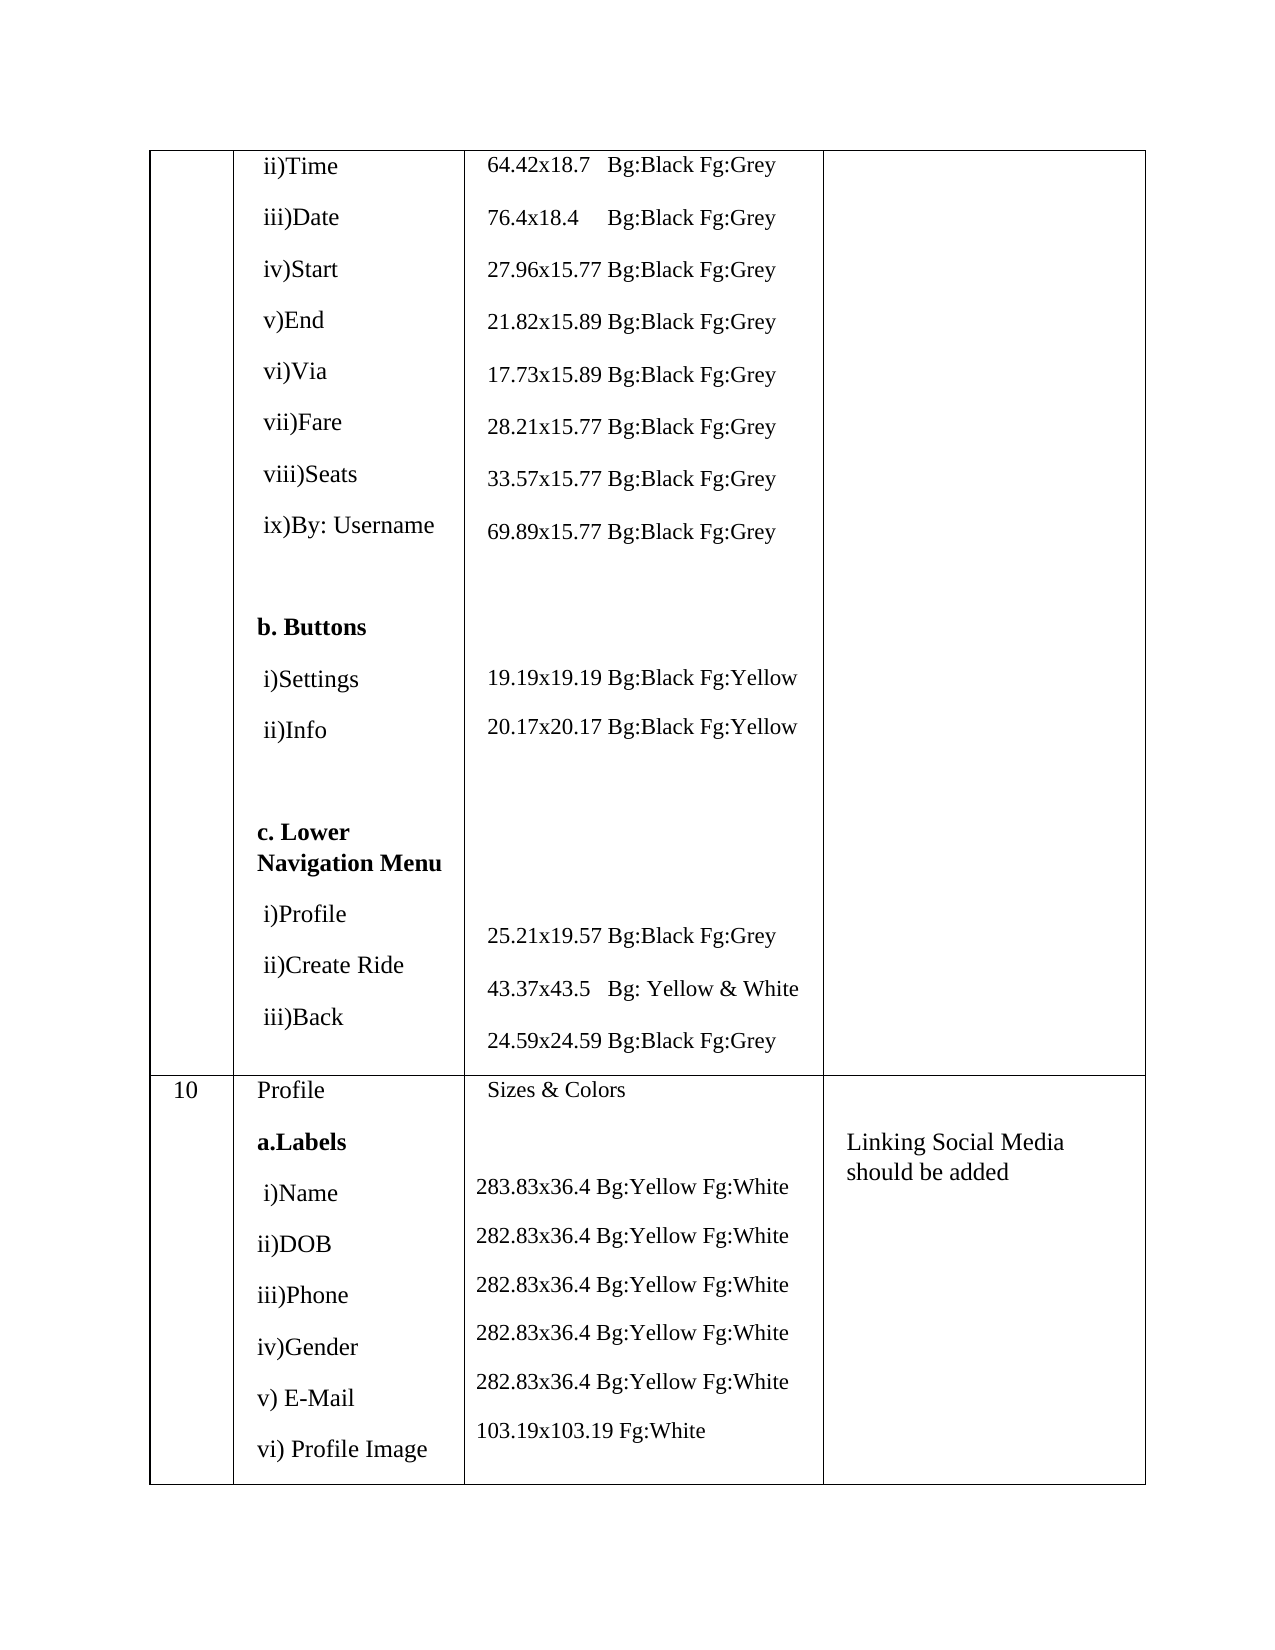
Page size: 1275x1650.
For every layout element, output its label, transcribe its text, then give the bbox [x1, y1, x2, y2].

table_cell 10 [151, 1076, 233, 1484]
table_cell Linking Social Media should be added [824, 1076, 1145, 1484]
table_cell [151, 151, 233, 1074]
table_cell Sizes & Colors 283.83x36.4 Bg:Yellow Fg:White 282.83x36.4 Bg:Yellow Fg:White 282.83x36.4 Bg:Yellow Fg:White 282.83x36.4 Bg:Yellow Fg:White 282.83x36.4 Bg:Yellow Fg:White 103.19x103.19 Fg:White [465, 1076, 823, 1484]
table_cell ii)Time iii)Date iv)Start v)End vi)Via vii)Fare viii)Seats ix)By: Username b. Buttons i)Settings ii)Info c. Lower Navigation Menu i)Profile ii)Create Ride iii)Back [234, 151, 464, 1074]
table_cell Profile a.Labels i)Name ii)DOB iii)Phone iv)Gender v) E-Mail vi) Profile Image [234, 1076, 464, 1484]
table_cell 64.42x18.7 Bg:Black Fg:Grey 76.4x18.4 Bg:Black Fg:Grey 27.96x15.77 Bg:Black Fg:Grey 21.82x15.89 Bg:Black Fg:Grey 17.73x15.89 Bg:Black Fg:Grey 28.21x15.77 Bg:Black Fg:Grey 33.57x15.77 Bg:Black Fg:Grey 69.89x15.77 Bg:Black Fg:Grey 19.19x19.19 Bg:Black Fg:Yellow 20.17x20.17 Bg:Black Fg:Yellow 25.21x19.57 Bg:Black Fg:Grey 43.37x43.5 Bg: Yellow & White 24.59x24.59 Bg:Black Fg:Grey [465, 151, 823, 1074]
table_cell [824, 151, 1145, 1074]
